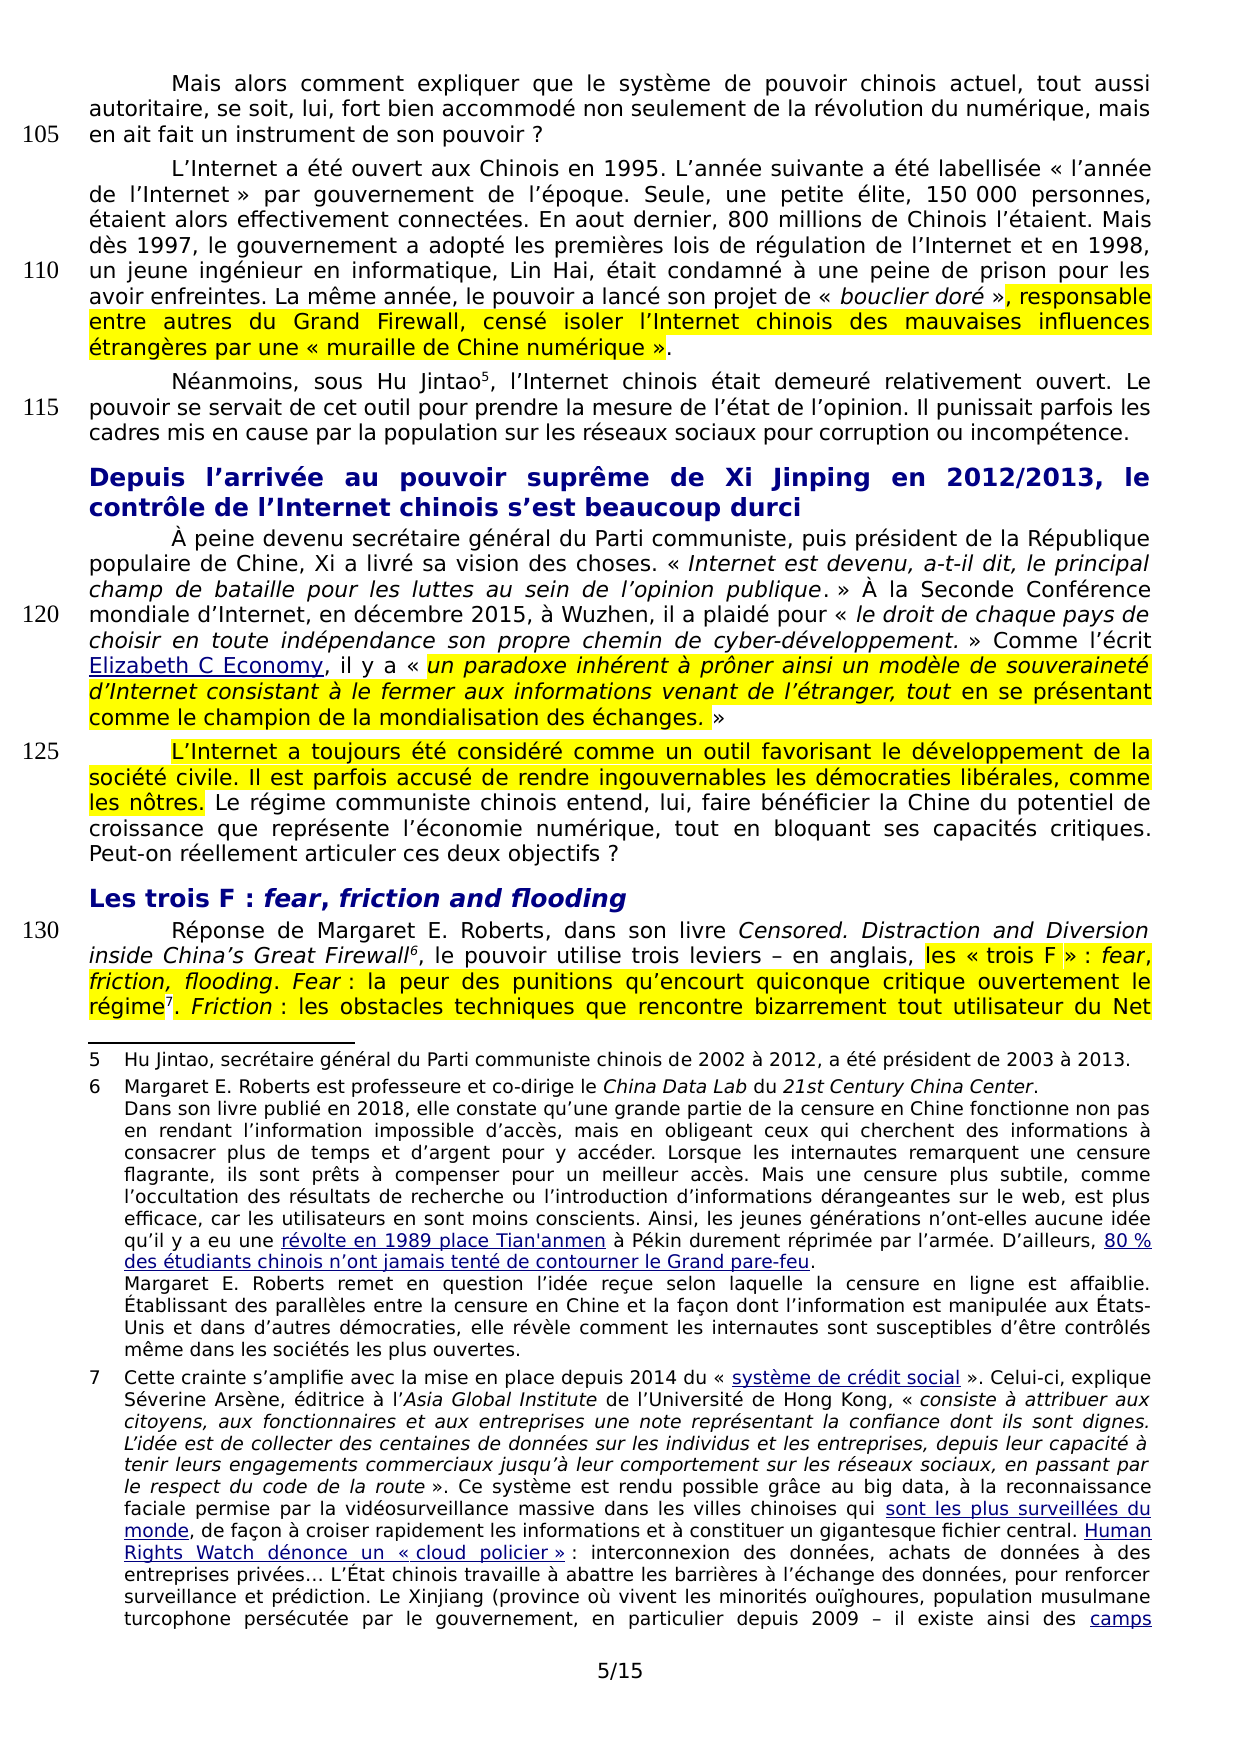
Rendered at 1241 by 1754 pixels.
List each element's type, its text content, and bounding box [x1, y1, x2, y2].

subtitle Depuis l’arrivée au pouvoir suprême de Xi Jinping en 2012/2013, le contrôle de l’Internet chinois s’est beaucoup durci [88, 463, 1152, 522]
text Margaret E. Roberts est professeure et co-dirige le China Data Lab du 21st Century China Center. Dans son livre publié en 2018, elle constate qu’une grande partie de la censure en Chine fonctionne non pas en rendant l’information impossible d’accès, mais en obligeant ceux qui cherchent des informations à consacrer plus de temps et d’argent pour y accéder. Lorsque les internautes remarquent une censure flagrante, ils sont prêts à compenser pour un meilleur accès. Mais une censure plus subtile, comme l’occultation des résultats de recherche ou l’introduction d’informations dérangeantes sur le web, est plus efficace, car les utilisateurs en sont moins conscients. Ainsi, les jeunes générations n’ont-elles aucune idée qu’il y a eu une révolte en 1989 place Tian'anmen à Pékin durement réprimée par l’armée. D’ailleurs, 80 % des étudiants chinois n’ont jamais tenté de contourner le Grand pare-feu. Margaret E. Roberts remet en question l’idée reçue selon laquelle la censure en ligne est affaiblie. Établissant des parallèles entre la censure en Chine et la façon dont l’information est manipulée aux États-Unis et dans d’autres démocraties, elle révèle comment les internautes sont susceptibles d’être contrôlés même dans les sociétés les plus ouvertes. [88, 1077, 1152, 1361]
text L’Internet a toujours été considéré comme un outil favorisant le développement de la société civile. Il est parfois accusé de rendre ingouvernables les démocraties libérales, comme les nôtres. Le régime communiste chinois entend, lui, faire bénéficier la Chine du potentiel de croissance que représente l’économie numérique, tout en bloquant ses capacités critiques. Peut-on réellement articuler ces deux objectifs ? [88, 739, 1152, 867]
text L’Internet a été ouvert aux Chinois en 1995. L’année suivante a été labellisée « l’année de l’Internet » par gouvernement de l’époque. Seule, une petite élite, 150 000 personnes, étaient alors effectivement connectées. En aout dernier, 800 millions de Chinois l’étaient. Mais dès 1997, le gouvernement a adopté les premières lois de régulation de l’Internet et en 1998, un jeune ingénieur en informatique, Lin Hai, était condamné à une peine de prison pour les avoir enfreintes. La même année, le pouvoir a lancé son projet de « bouclier doré », responsable entre autres du Grand Firewall, censé isoler l’Internet chinois des mauvaises influences étrangères par une « muraille de Chine numérique ». [88, 156, 1152, 360]
text À peine devenu secrétaire général du Parti communiste, puis président de la République populaire de Chine, Xi a livré sa vision des choses. « Internet est devenu, a-t-il dit, le principal champ de bataille pour les luttes au sein de l’opinion publique. » À la Seconde Conférence mondiale d’Internet, en décembre 2015, à Wuzhen, il a plaidé pour « le droit de chaque pays de choisir en toute indépendance son propre chemin de cyber-développement. » Comme l’écrit Elizabeth C Economy, il y a « un paradoxe inhérent à prôner ainsi un modèle de souveraineté d’Internet consistant à le fermer aux informations venant de l’étranger, tout en se présentant comme le champion de la mondialisation des échanges. » [88, 526, 1152, 730]
text Néanmoins, sous Hu Jintao, l’Internet chinois était demeuré relativement ouvert. Le pouvoir se servait de cet outil pour prendre la mesure de l’état de l’opinion. Il punissait parfois les cadres mis en cause par la population sur les réseaux sociaux pour corruption ou incompétence. [88, 369, 1152, 446]
text Mais alors comment expliquer que le système de pouvoir chinois actuel, tout aussi autoritaire, se soit, lui, fort bien accommodé non seulement de la révolution du numérique, mais en ait fait un instrument de son pouvoir ? [88, 71, 1152, 147]
subtitle Les trois F : fear, friction and flooding [88, 884, 1152, 913]
text Réponse de Margaret E. Roberts, dans son livre Censored. Distraction and Diversion inside China’s Great Firewall, le pouvoir utilise trois leviers – en anglais, les « trois F » : fear, friction, flooding. Fear : la peur des punitions qu’encourt quiconque critique ouvertement le régime. Friction : les obstacles techniques que rencontre bizarrement tout utilisateur du Net [88, 918, 1152, 1020]
text Cette crainte s’amplifie avec la mise en place depuis 2014 du « système de crédit social ». Celui-ci, explique Séverine Arsène, éditrice à l’Asia Global Institute de l’Université de Hong Kong, « consiste à attribuer aux citoyens, aux fonctionnaires et aux entreprises une note représentant la confiance dont ils sont dignes. L’idée est de collecter des centaines de données sur les individus et les entreprises, depuis leur capacité à tenir leurs engagements commerciaux jusqu’à leur comportement sur les réseaux sociaux, en passant par le respect du code de la route ». Ce système est rendu possible grâce au big data, à la reconnaissance faciale permise par la vidéosurveillance massive dans les villes chinoises qui sont les plus surveillées du monde, de façon à croiser rapidement les informations et à constituer un gigantesque fichier central. Human Rights Watch dénonce un « cloud policier » : interconnexion des données, achats de données à des entreprises privées… L’État chinois travaille à abattre les barrières à l’échange des données, pour renforcer surveillance et prédiction. Le Xinjiang (province où vivent les minorités ouïghoures, population musulmane turcophone persécutée par le gouvernement, en particulier depuis 2009 – il existe ainsi des camps [88, 1367, 1152, 1629]
text Hu Jintao, secrétaire général du Parti communiste chinois de 2002 à 2012, a été président de 2003 à 2013. [88, 1049, 1152, 1071]
